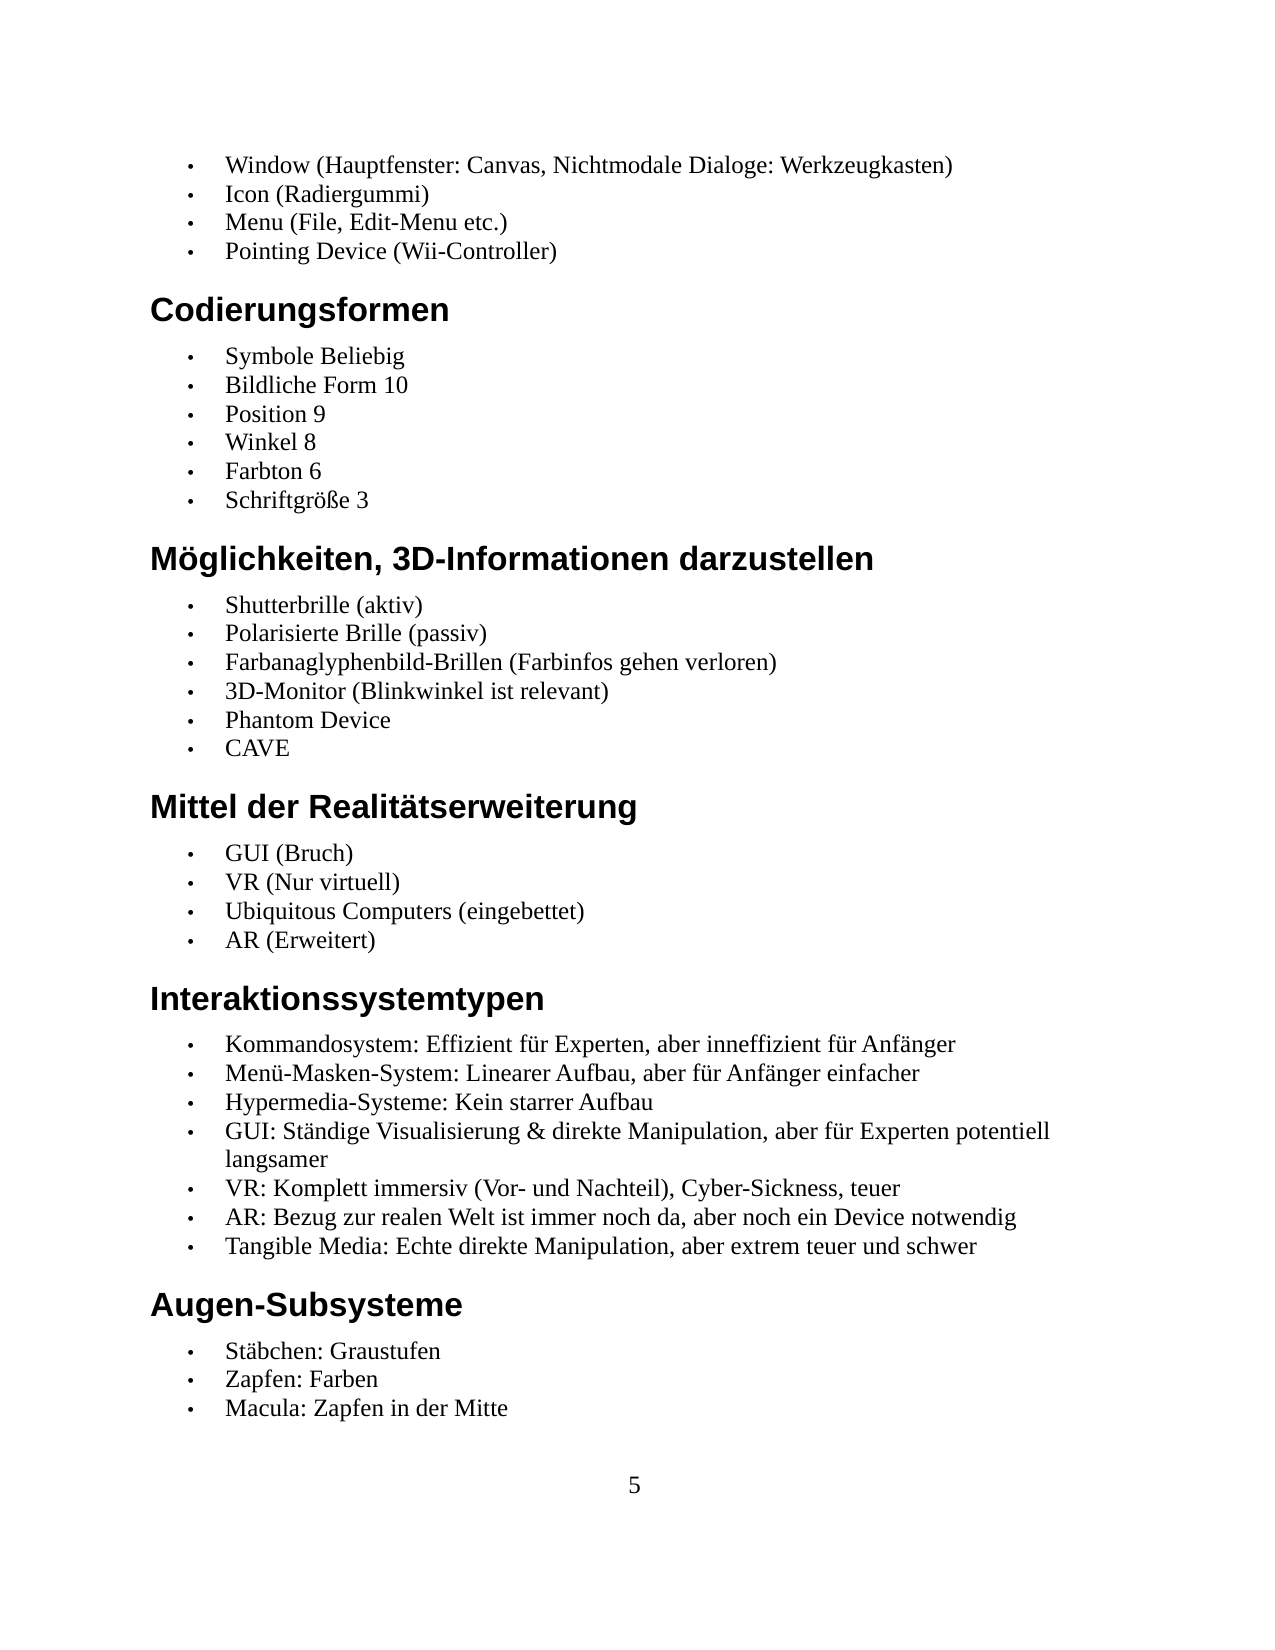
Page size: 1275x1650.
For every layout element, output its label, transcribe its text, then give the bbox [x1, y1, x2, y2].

list Schriftgröße 3 [187, 485, 1125, 514]
list VR (Nur virtuell) [187, 867, 1125, 896]
list Stäbchen: Graustufen [187, 1336, 1125, 1364]
list AR: Bezug zur realen Welt ist immer noch da, aber noch ein Device notwendig [187, 1202, 1125, 1231]
subtitle Mittel der Realitätserweiterung [150, 787, 1125, 826]
list AR (Erweitert) [187, 925, 1125, 953]
subtitle Interaktionssystemtypen [150, 978, 1125, 1017]
list Winkel 8 [187, 427, 1125, 456]
list Menu (File, Edit-Menu etc.) [187, 207, 1125, 236]
list Farbton 6 [187, 456, 1125, 485]
list Window (Hauptfenster: Canvas, Nichtmodale Dialoge: Werkzeugkasten) [187, 150, 1125, 179]
list Menü-Masken-System: Linearer Aufbau, aber für Anfänger einfacher [187, 1058, 1125, 1087]
list GUI: Ständige Visualisierung & direkte Manipulation, aber für Experten potentiell langsamer [187, 1116, 1125, 1173]
list Kommandosystem: Effizient für Experten, aber inneffizient für Anfänger [187, 1029, 1125, 1058]
list Symbole Beliebig [187, 341, 1125, 370]
list CAVE [187, 733, 1125, 762]
list Shutterbrille (aktiv) [187, 590, 1125, 618]
subtitle Codierungsformen [150, 290, 1125, 329]
list 3D-Monitor (Blinkwinkel ist relevant) [187, 676, 1125, 705]
list Tangible Media: Echte direkte Manipulation, aber extrem teuer und schwer [187, 1231, 1125, 1259]
list Macula: Zapfen in der Mitte [187, 1393, 1125, 1422]
list Pointing Device (Wii-Controller) [187, 236, 1125, 265]
subtitle Möglichkeiten, 3D-Informationen darzustellen [150, 539, 1125, 577]
list VR: Komplett immersiv (Vor- und Nachteil), Cyber-Sickness, teuer [187, 1173, 1125, 1202]
list Farbanaglyphenbild-Brillen (Farbinfos gehen verloren) [187, 647, 1125, 676]
subtitle Augen-Subsysteme [150, 1284, 1125, 1323]
list Zapfen: Farben [187, 1364, 1125, 1393]
list Bildliche Form 10 [187, 370, 1125, 399]
list Polarisierte Brille (passiv) [187, 618, 1125, 647]
list Phantom Device [187, 705, 1125, 733]
list Ubiquitous Computers (eingebettet) [187, 896, 1125, 925]
list GUI (Bruch) [187, 838, 1125, 867]
list Icon (Radiergummi) [187, 179, 1125, 207]
list Hypermedia-Systeme: Kein starrer Aufbau [187, 1087, 1125, 1116]
list Position 9 [187, 399, 1125, 427]
